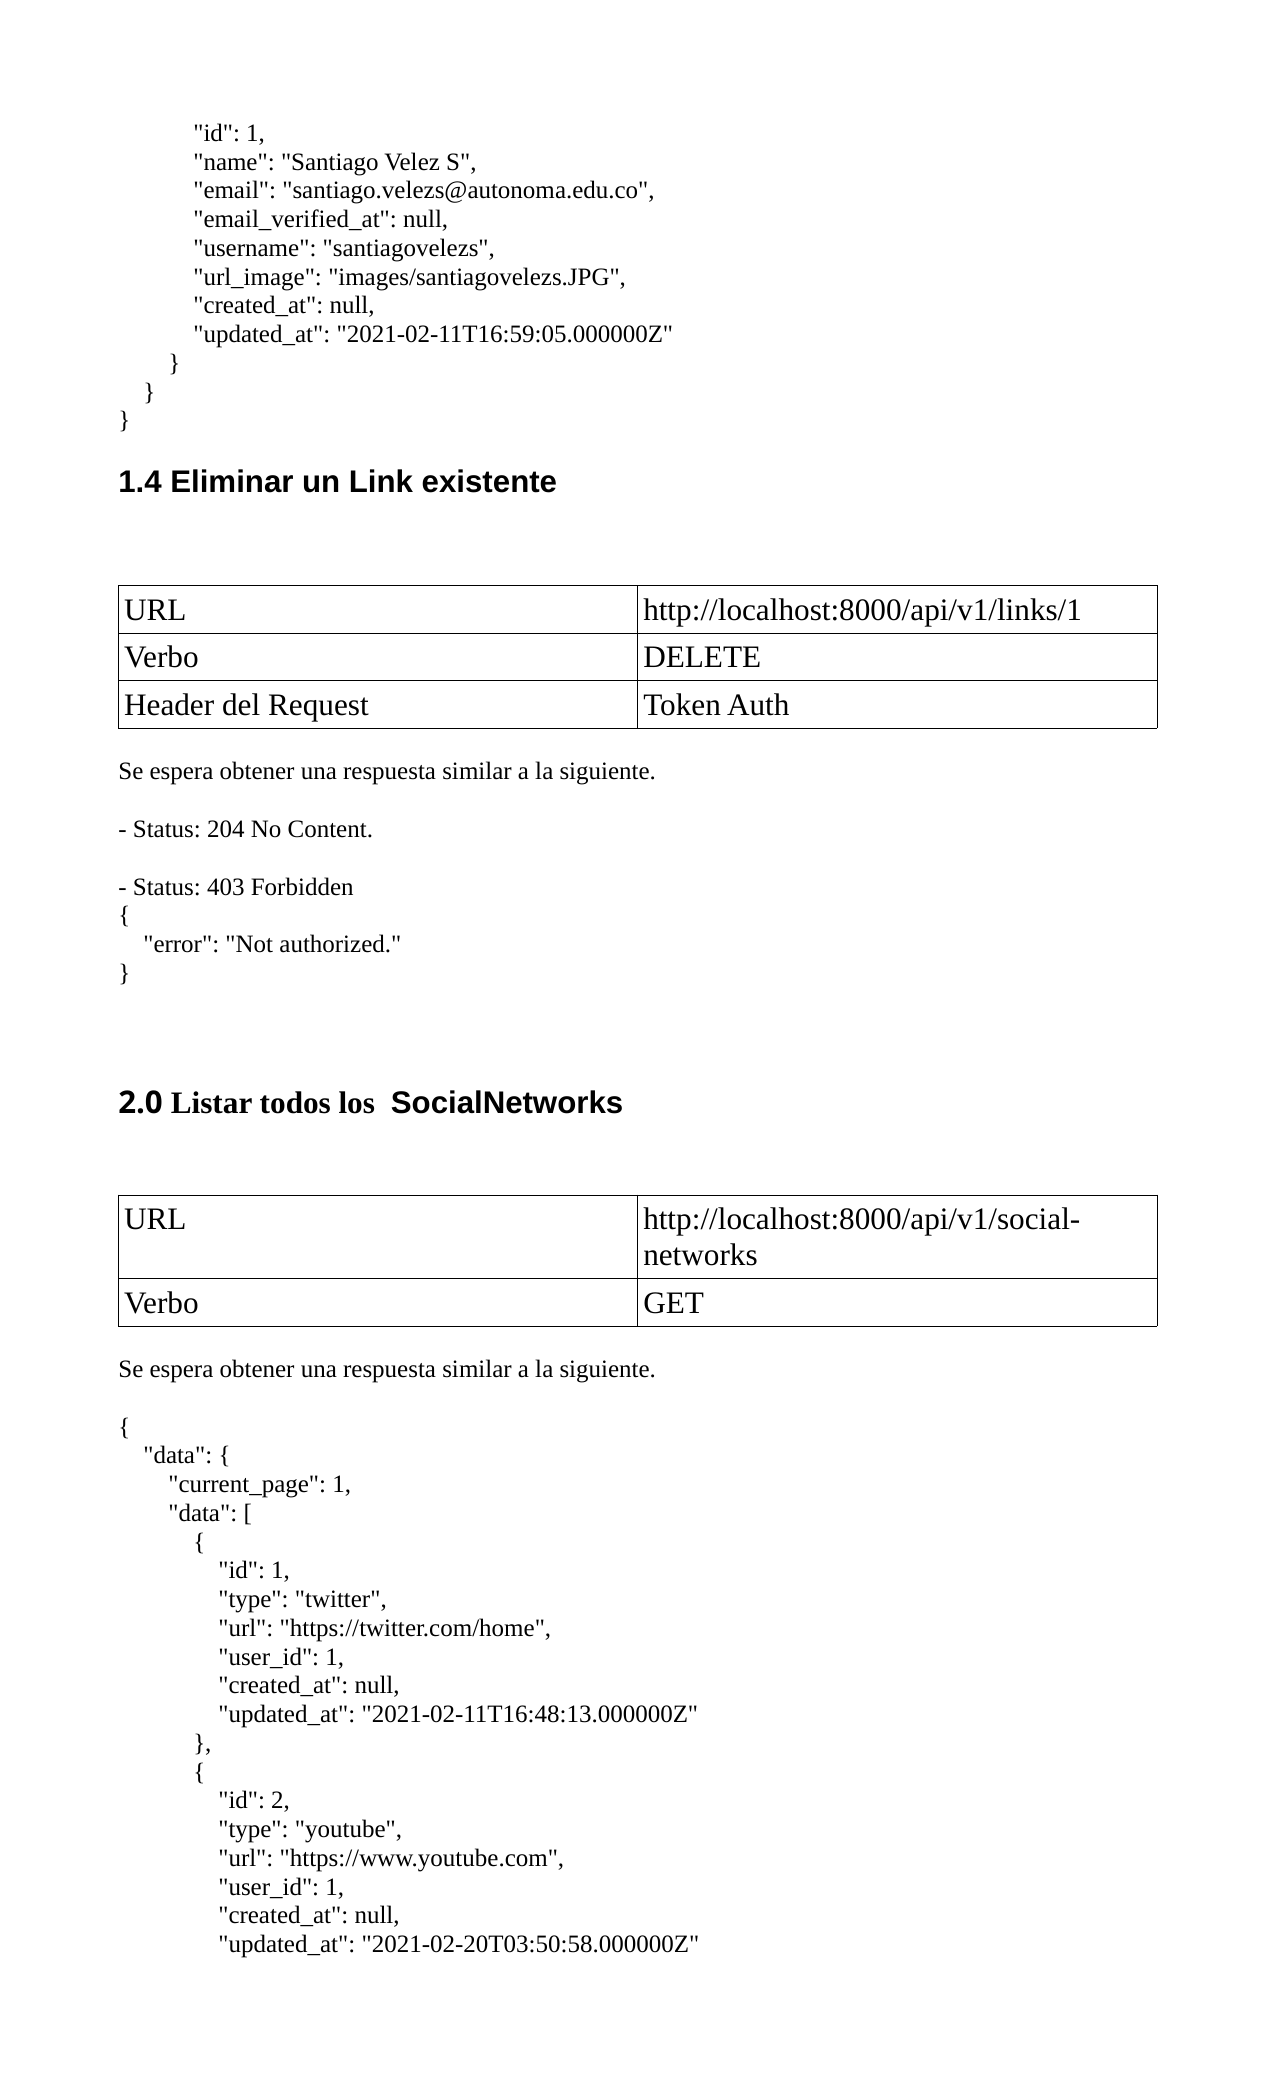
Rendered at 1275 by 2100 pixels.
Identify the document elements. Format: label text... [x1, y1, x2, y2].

text "current_page": 1, [118, 1469, 1157, 1498]
text } [118, 958, 1157, 987]
text "user_id": 1, [118, 1872, 1157, 1901]
text "email": "santiago.velezs@autonoma.edu.co", [118, 176, 1157, 204]
text "id": 2, [118, 1786, 1157, 1814]
text "username": "santiagovelezs", [118, 233, 1157, 262]
text { [118, 1757, 1157, 1786]
text { [118, 1527, 1157, 1556]
text "user_id": 1, [118, 1642, 1157, 1671]
text } [118, 348, 1157, 377]
text }, [118, 1728, 1157, 1757]
table_header http://localhost:8000/api/v1/social-networks [638, 1196, 1157, 1278]
text 2.0 Listar todos los SocialNetworks [118, 1080, 1157, 1123]
text { [118, 1412, 1157, 1441]
text } [118, 406, 1157, 434]
text "id": 1, [118, 118, 1157, 147]
table_cell Verbo [119, 634, 637, 680]
text "created_at": null, [118, 1901, 1157, 1929]
text "data": [ [118, 1498, 1157, 1527]
text "updated_at": "2021-02-20T03:50:58.000000Z" [118, 1929, 1157, 1958]
text "updated_at": "2021-02-11T16:48:13.000000Z" [118, 1699, 1157, 1728]
table_cell Token Auth [638, 681, 1157, 728]
table_header http://localhost:8000/api/v1/links/1 [638, 586, 1157, 633]
table_header URL [119, 1196, 637, 1278]
table_cell DELETE [638, 634, 1157, 680]
text - Status: 403 Forbidden [118, 872, 1157, 900]
text { [118, 900, 1157, 929]
text } [118, 377, 1157, 406]
text Se espera obtener una respuesta similar a la siguiente. [118, 757, 1157, 785]
text "id": 1, [118, 1556, 1157, 1584]
text - Status: 204 No Content. [118, 814, 1157, 843]
text "url": "https://twitter.com/home", [118, 1613, 1157, 1642]
text "error": "Not authorized." [118, 929, 1157, 958]
text "created_at": null, [118, 1671, 1157, 1699]
table_cell Verbo [119, 1279, 637, 1326]
text "url_image": "images/santiagovelezs.JPG", [118, 262, 1157, 291]
text "type": "youtube", [118, 1814, 1157, 1843]
text "email_verified_at": null, [118, 204, 1157, 233]
text 1.4 Eliminar un Link existente [118, 463, 1157, 499]
text "created_at": null, [118, 291, 1157, 319]
text Se espera obtener una respuesta similar a la siguiente. [118, 1354, 1157, 1383]
text "type": "twitter", [118, 1584, 1157, 1613]
table_header URL [119, 586, 637, 633]
table_cell GET [638, 1279, 1157, 1326]
text "updated_at": "2021-02-11T16:59:05.000000Z" [118, 319, 1157, 348]
text "url": "https://www.youtube.com", [118, 1843, 1157, 1872]
text "data": { [118, 1441, 1157, 1469]
text "name": "Santiago Velez S", [118, 147, 1157, 176]
table_cell Header del Request [119, 681, 637, 728]
